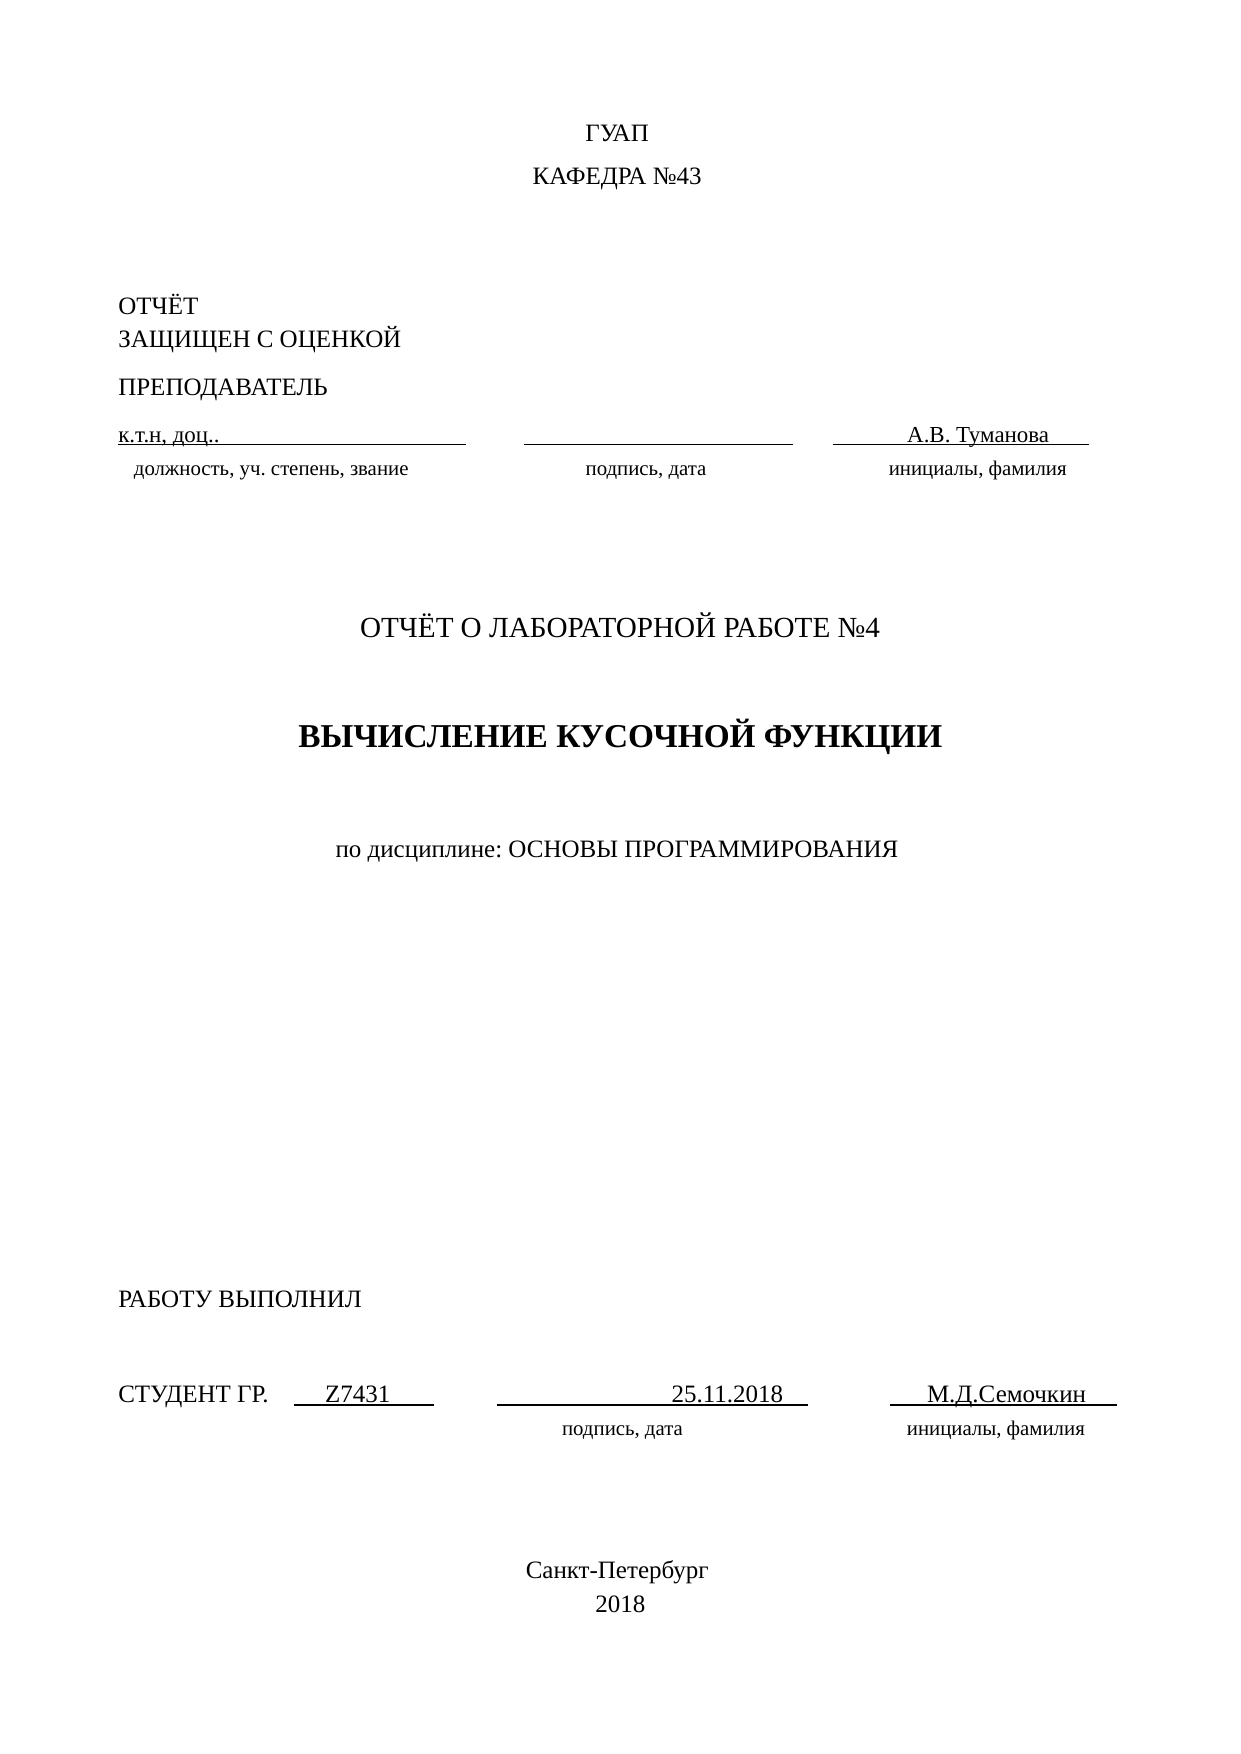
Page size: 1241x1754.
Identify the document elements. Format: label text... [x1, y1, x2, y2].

text КАФЕДРА №43 [118, 161, 1122, 190]
text должность, уч. степень, звание подпись, дата инициалы, фамилия [118, 458, 1122, 479]
text ОТЧЁТ О ЛАБОРАТОРНОЙ РАБОТЕ №4 [118, 610, 1122, 644]
text подпись, дата инициалы, фамилия [118, 1412, 1122, 1441]
text к.т.н, доц.. А.В. Туманова [118, 426, 1122, 446]
text ВЫЧИСЛЕНИЕ КУСОЧНОЙ ФУНКЦИИ [118, 717, 1122, 755]
text ПРЕПОДАВАТЕЛЬ [118, 372, 1122, 401]
text 2018 [118, 1589, 1122, 1617]
text по дисциплине: ОСНОВЫ ПРОГРАММИРОВАНИЯ [118, 834, 1122, 863]
text ОТЧЁТ ЗАЩИЩЕН С ОЦЕНКОЙ [118, 291, 1122, 353]
text Санкт-Петербург [118, 1556, 1122, 1584]
text ГУАП [118, 118, 1122, 147]
text РАБОТУ ВЫПОЛНИЛ [118, 1284, 1122, 1313]
text СТУДЕНТ ГР. Z7431 25.11.2018 М.Д.Семочкин [118, 1379, 1122, 1408]
